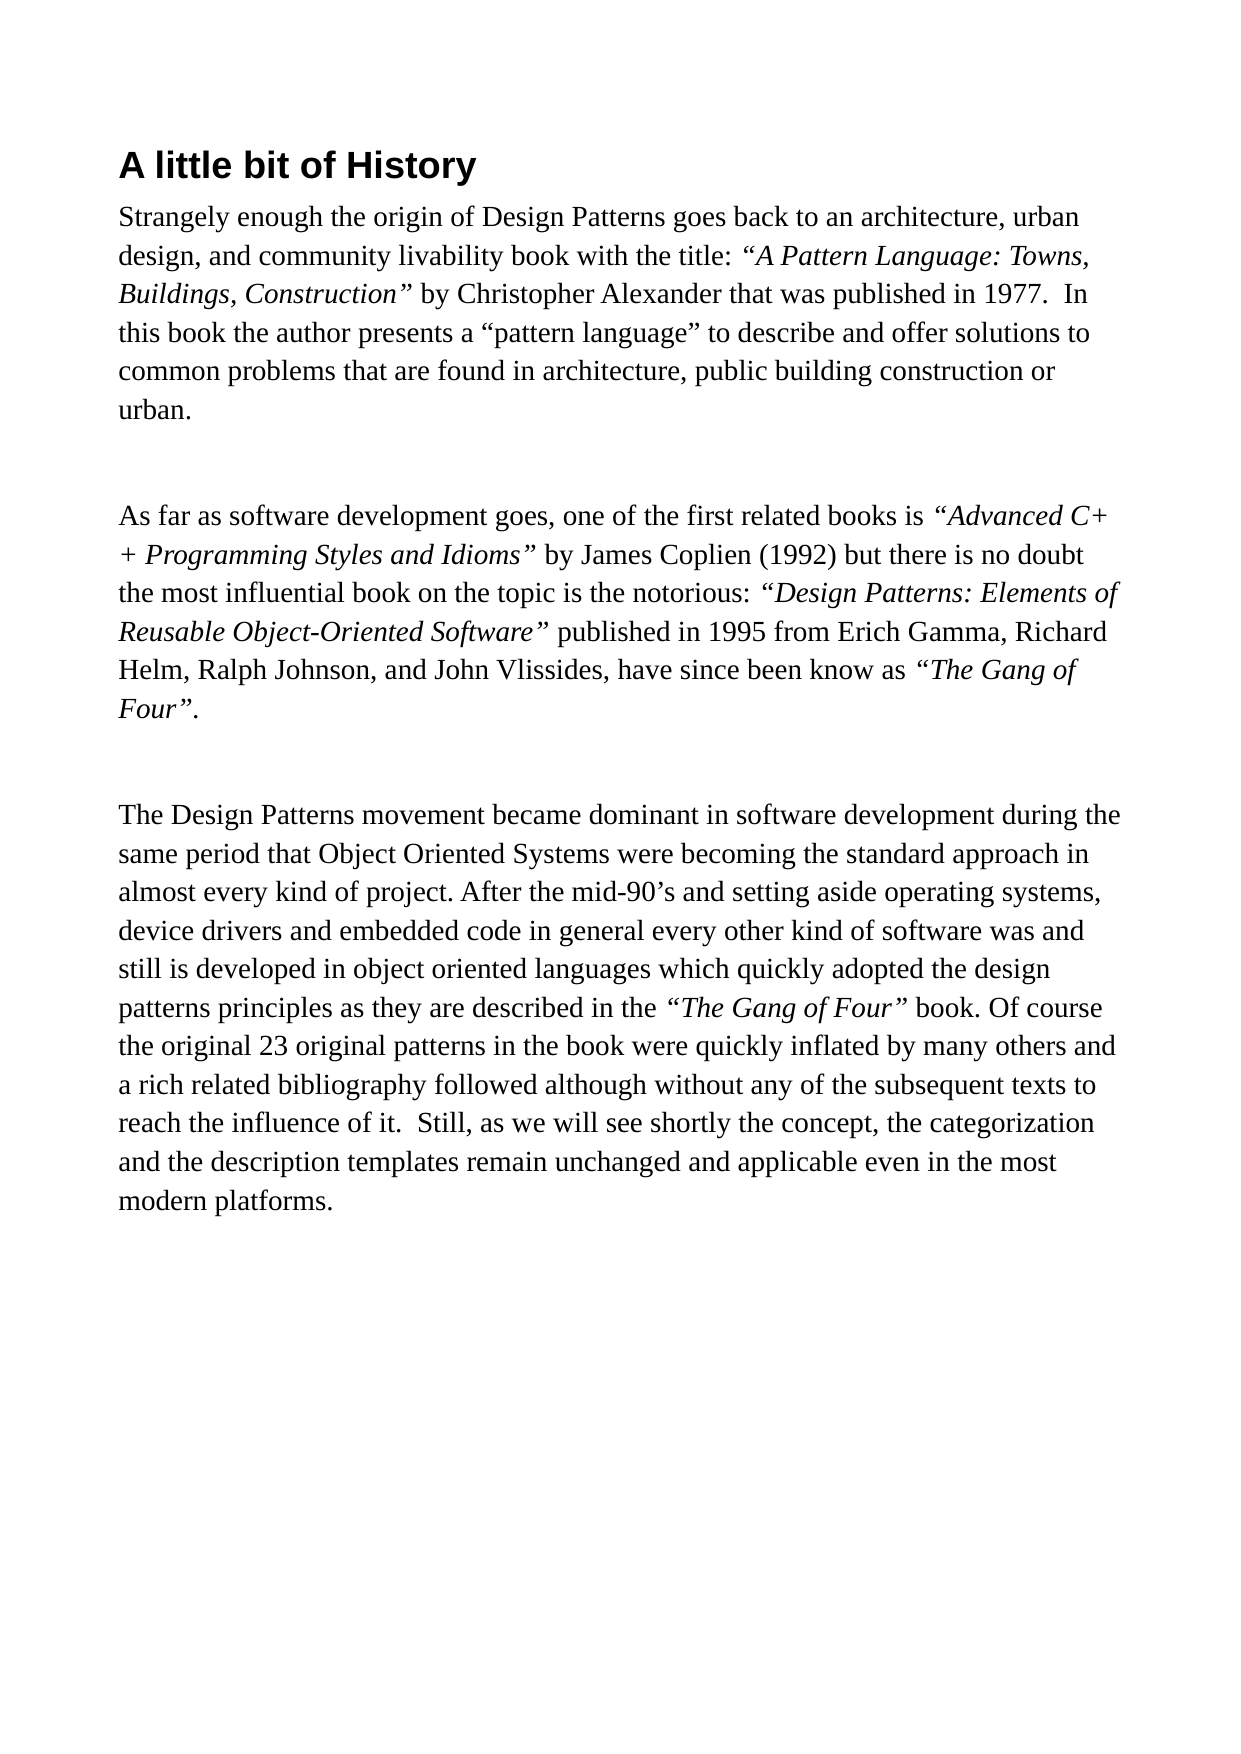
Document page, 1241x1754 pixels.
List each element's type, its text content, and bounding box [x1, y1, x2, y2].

text The Design Patterns movement became dominant in software development during the same period that Object Oriented Systems were becoming the standard approach in almost every kind of project. After the mid-90’s and setting aside operating systems, device drivers and embedded code in general every other kind of software was and still is developed in object oriented languages which quickly adopted the design patterns principles as they are described in the “The Gang of Four” book. Of course the original 23 original patterns in the book were quickly inflated by many others and a rich related bibliography followed although without any of the subsequent texts to reach the influence of it. Still, as we will see shortly the concept, the categorization and the description templates remain unchanged and applicable even in the most modern platforms. [118, 797, 1122, 1216]
subtitle A little bit of History [118, 143, 1122, 187]
text Strangely enough the origin of Design Patterns goes back to an architecture, urban design, and community livability book with the title: “A Pattern Language: Towns, Buildings, Construction” by Christopher Alexander that was published in 1977. In this book the author presents a “pattern language” to describe and offer solutions to common problems that are found in architecture, public building construction or urban. [118, 199, 1122, 426]
text As far as software development goes, one of the first related books is “Advanced C++ Programming Styles and Idioms” by James Coplien (1992) but there is no doubt the most influential book on the topic is the notorious: “Design Patterns: Elements of Reusable Object-Oriented Software” published in 1995 from Erich Gamma, Richard Helm, Ralph Johnson, and John Vlissides, have since been know as “The Gang of Four”. [118, 498, 1122, 724]
